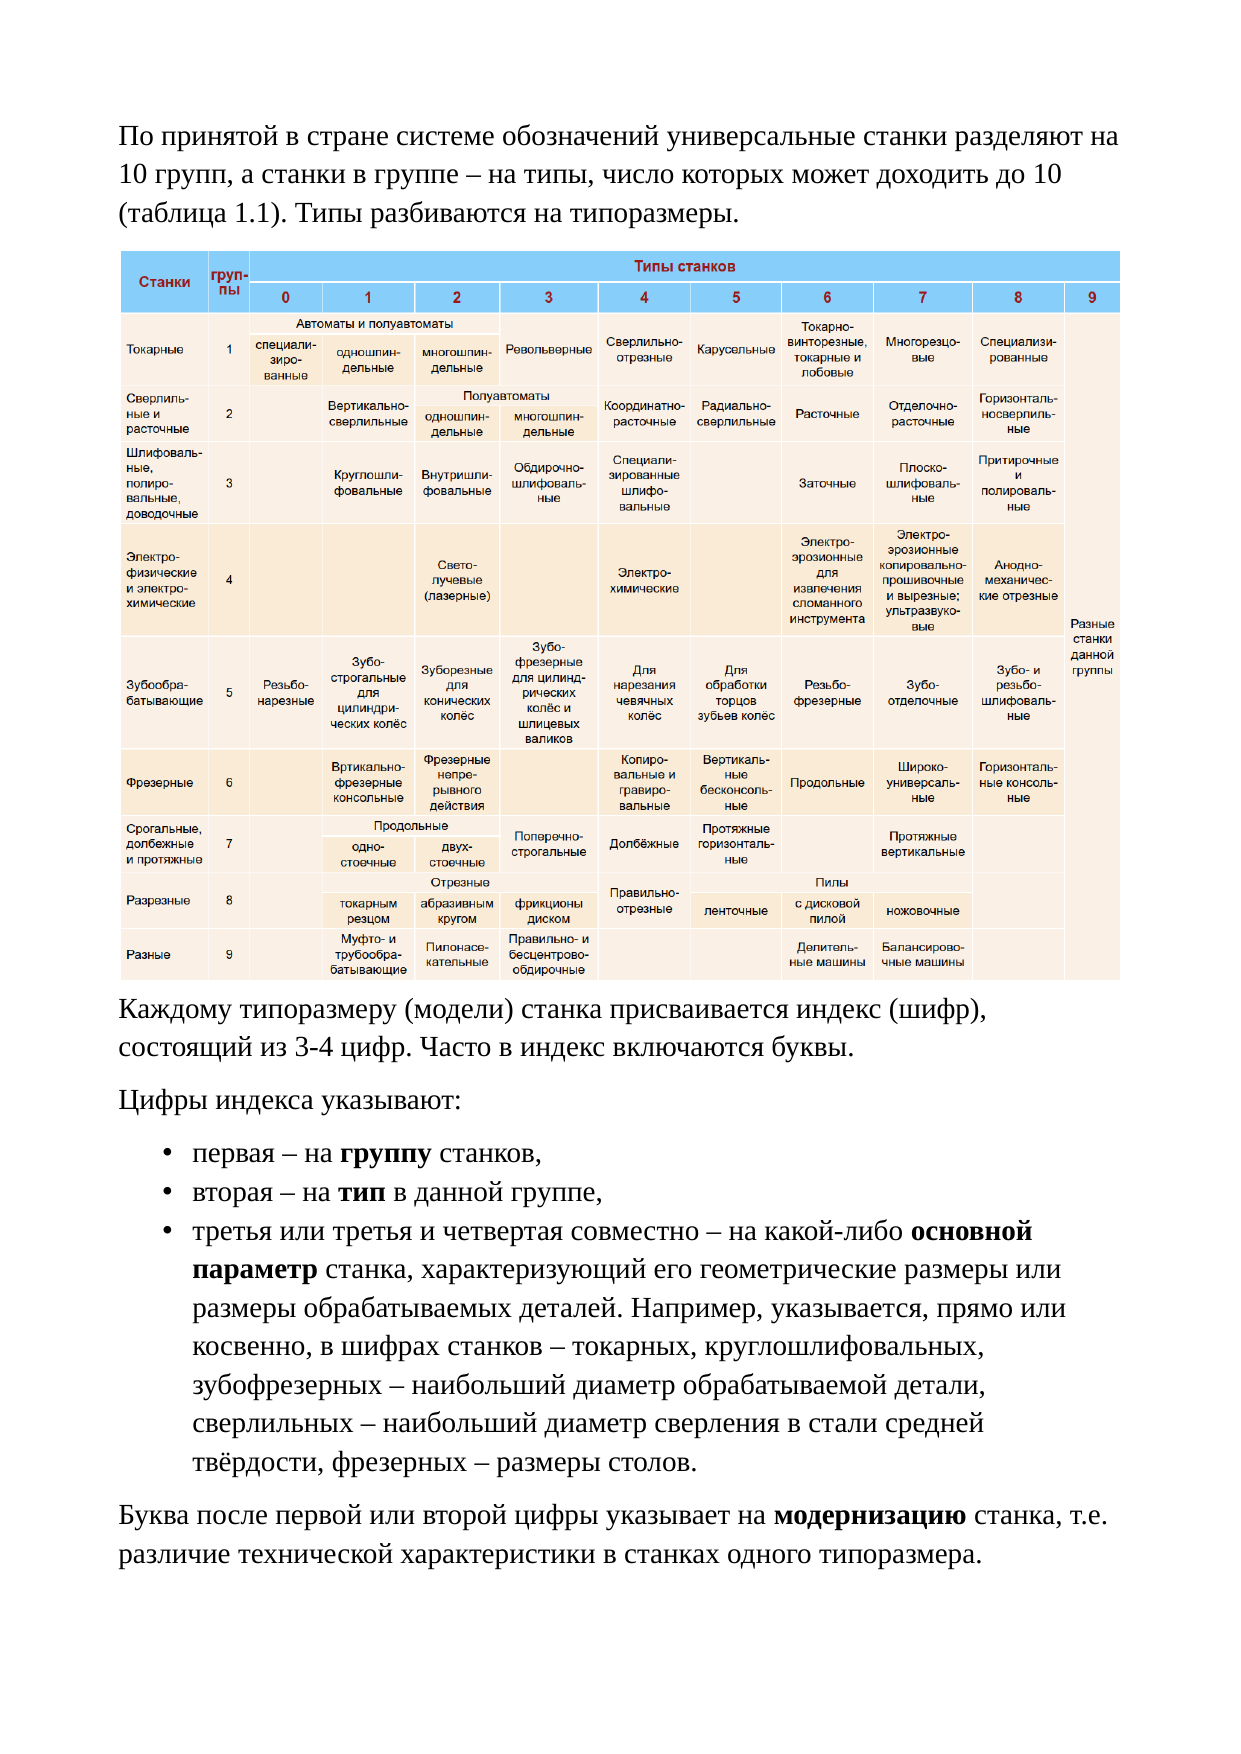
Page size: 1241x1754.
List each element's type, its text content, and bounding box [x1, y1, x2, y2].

list вторая – на тип в данной группе, [162, 1174, 1122, 1208]
text Цифры индекса указывают: [118, 1082, 1122, 1116]
text По принятой в стране системе обозначений универсальные станки разделяют на 10 групп, а станки в группе – на типы, число которых может доходить до 10 (таблица 1.1). Типы разбиваются на типоразмеры. [118, 118, 1122, 229]
picture [118, 248, 1123, 986]
text Каждому типоразмеру (модели) станка присваивается индекс (шифр), состоящий из 3-4 цифр. Часто в индекс включаются буквы. [118, 986, 1122, 1063]
text Буква после первой или второй цифры указывает на модернизацию станка, т.е. различие технической характеристики в станках одного типоразмера. [118, 1497, 1122, 1569]
list третья или третья и четвертая совместно – на какой-либо основной параметр станка, характеризующий его геометрические размеры или размеры обрабатываемых деталей. Например, указывается, прямо или косвенно, в шифрах станков – токарных, круглошлифовальных, зубофрезерных – наибольший диаметр обрабатываемой детали, сверлильных – наибольший диаметр сверления в стали средней твёрдости, фрезерных – размеры столов. [162, 1213, 1122, 1478]
list первая – на группу станков, [162, 1136, 1122, 1169]
